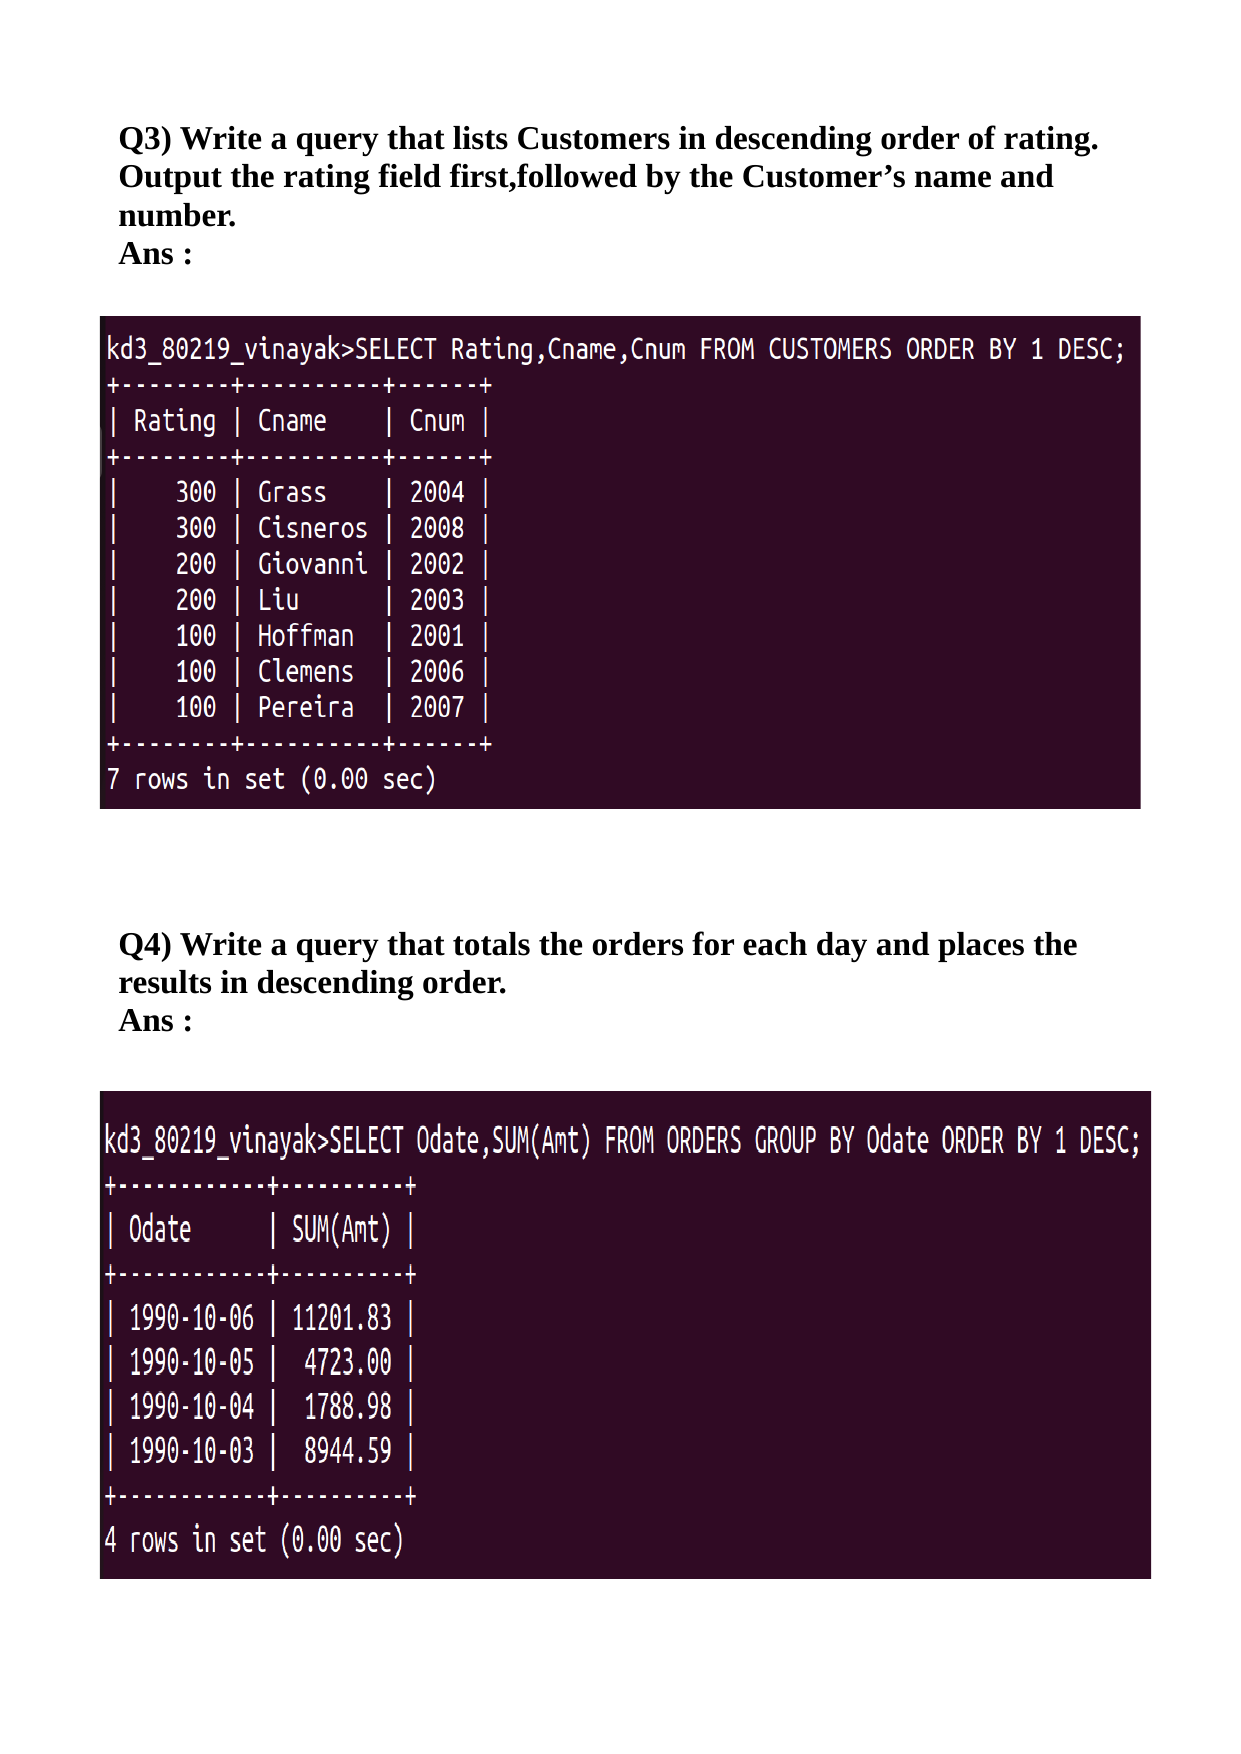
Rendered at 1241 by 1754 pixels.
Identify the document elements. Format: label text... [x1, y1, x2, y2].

text Q4) Write a query that totals the orders for each day and places the results in descending order. [118, 924, 1122, 1001]
picture [99, 316, 1141, 809]
text Ans : [118, 233, 1122, 271]
picture [99, 1091, 1152, 1579]
text Ans : [118, 1001, 1122, 1039]
text Q3) Write a query that lists Customers in descending order of rating. Output the rating field first,followed by the Customer’s name and number. [118, 118, 1122, 233]
